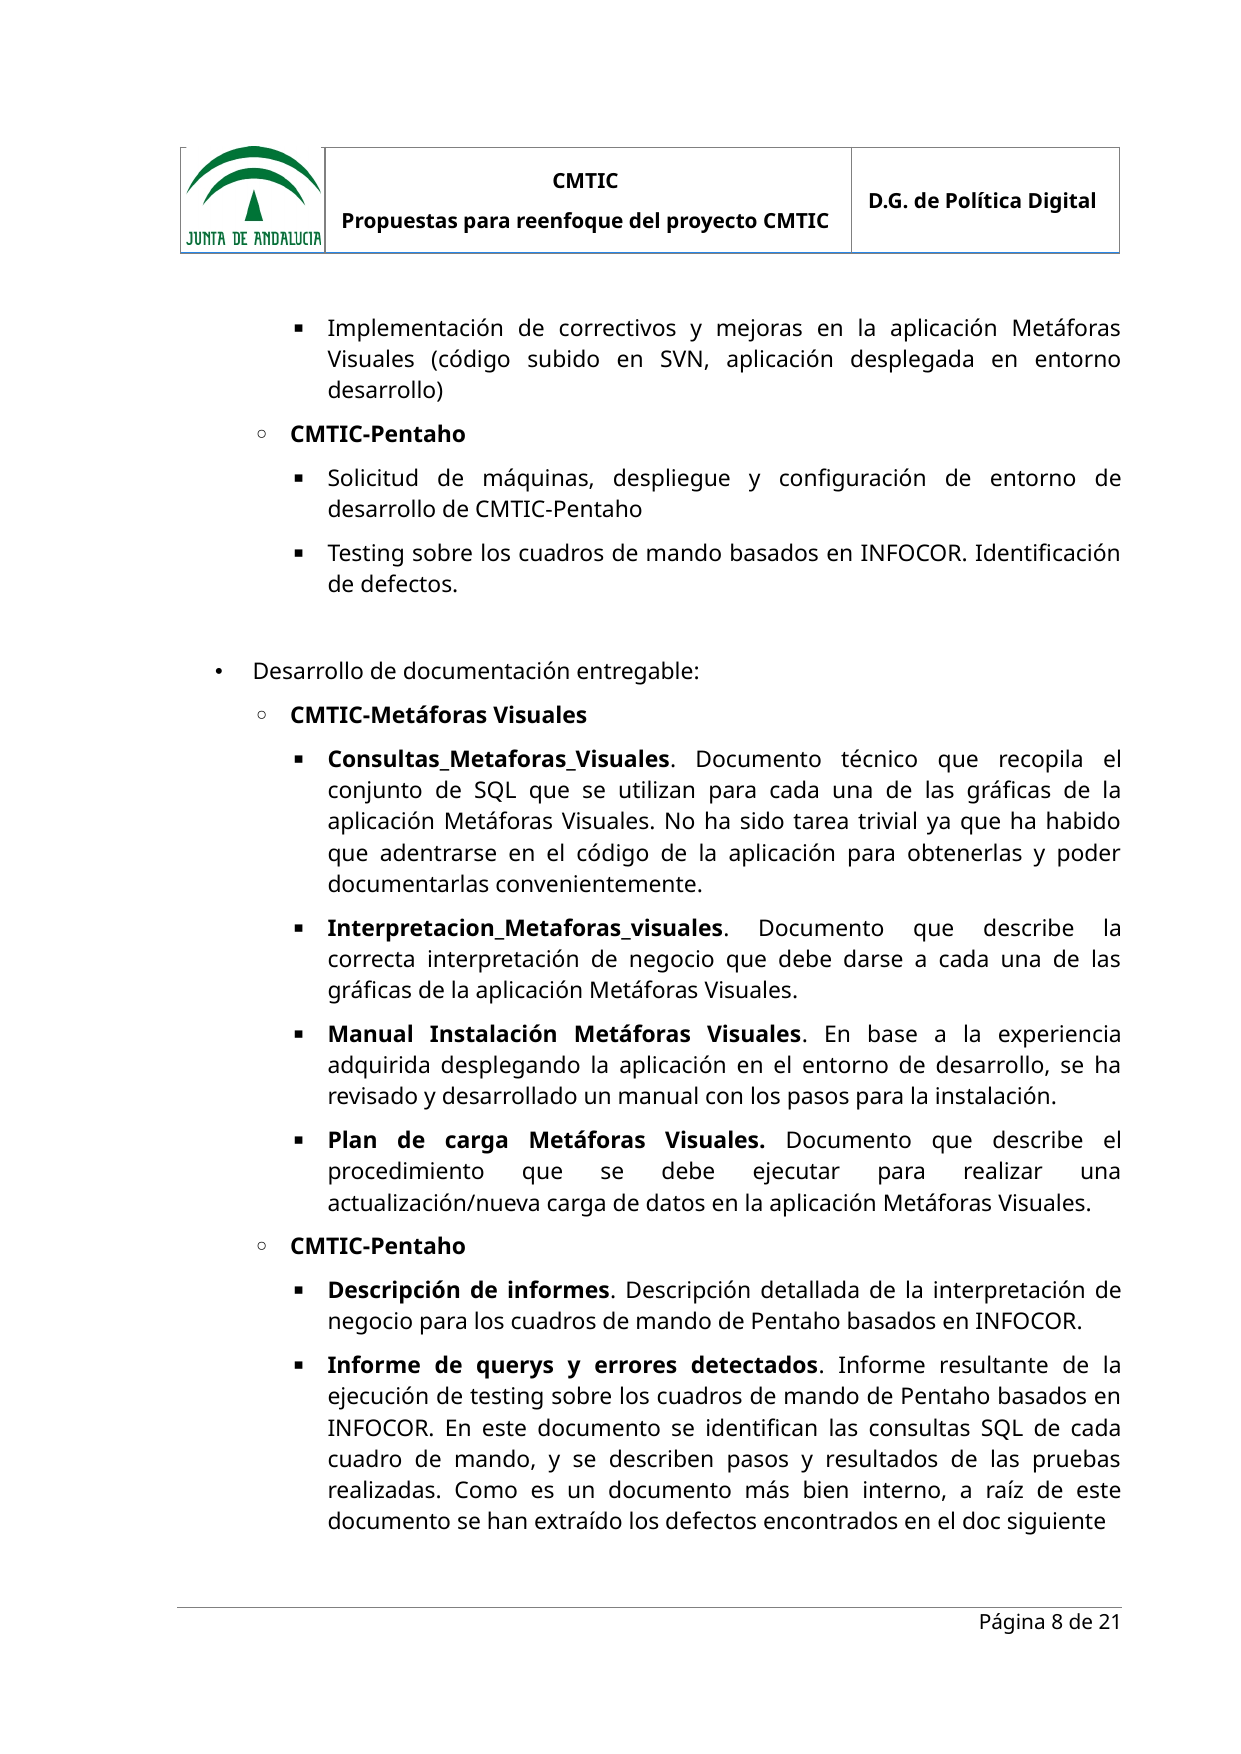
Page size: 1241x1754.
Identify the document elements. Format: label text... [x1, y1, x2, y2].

list Descripción de informes. Descripción detallada de la interpretación de negocio para los cuadros de mando de Pentaho basados en INFOCOR. [290, 1274, 1122, 1336]
picture [186, 146, 321, 245]
list Plan de carga Metáforas Visuales. Documento que describe el procedimiento que se debe ejecutar para realizar una actualización/nueva carga de datos en la aplicación Metáforas Visuales. [290, 1124, 1122, 1218]
list Implementación de correctivos y mejoras en la aplicación Metáforas Visuales (código subido en SVN, aplicación desplegada en entorno desarrollo) [290, 311, 1122, 405]
list Desarrollo de documentación entregable: [215, 655, 1122, 686]
list Manual Instalación Metáforas Visuales. En base a la experiencia adquirida desplegando la aplicación en el entorno de desarrollo, se ha revisado y desarrollado un manual con los pasos para la instalación. [290, 1018, 1122, 1111]
list CMTIC-Pentaho [252, 418, 1122, 449]
list CMTIC-Metáforas Visuales [252, 699, 1122, 730]
list Solicitud de máquinas, despliegue y configuración de entorno de desarrollo de CMTIC-Pentaho [290, 461, 1122, 524]
list Testing sobre los cuadros de mando basados en INFOCOR. Identificación de defectos. [290, 536, 1122, 599]
list Consultas_Metaforas_Visuales. Documento técnico que recopila el conjunto de SQL que se utilizan para cada una de las gráficas de la aplicación Metáforas Visuales. No ha sido tarea trivial ya que ha habido que adentrarse en el código de la aplicación para obtenerlas y poder documentarlas convenientemente. [290, 743, 1122, 899]
list Interpretacion_Metaforas_visuales. Documento que describe la correcta interpretación de negocio que debe darse a cada una de las gráficas de la aplicación Metáforas Visuales. [290, 911, 1122, 1005]
list CMTIC-Pentaho [252, 1230, 1122, 1261]
list Informe de querys y errores detectados. Informe resultante de la ejecución de testing sobre los cuadros de mando de Pentaho basados en INFOCOR. En este documento se identifican las consultas SQL de cada cuadro de mando, y se describen pasos y resultados de las pruebas realizadas. Como es un documento más bien interno, a raíz de este documento se han extraído los defectos encontrados en el doc siguiente [290, 1349, 1122, 1536]
